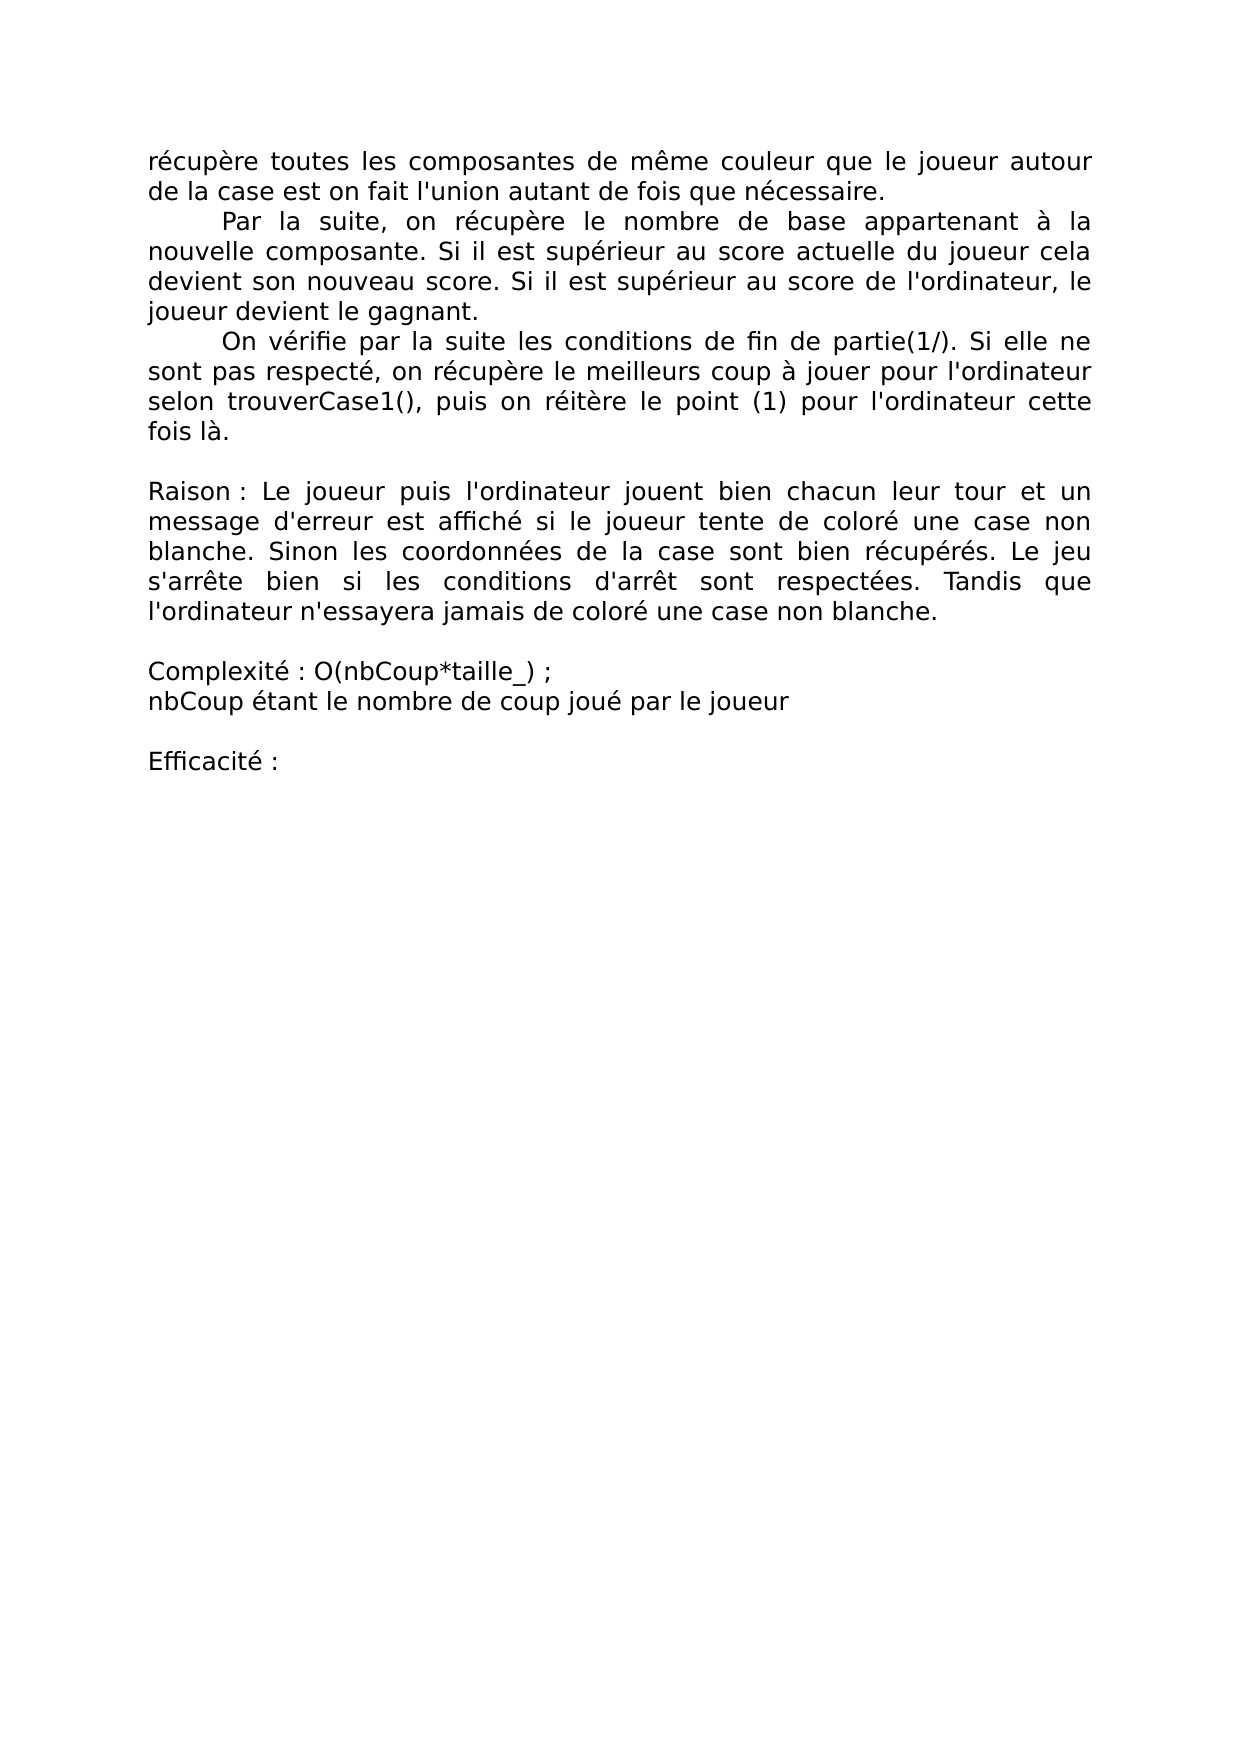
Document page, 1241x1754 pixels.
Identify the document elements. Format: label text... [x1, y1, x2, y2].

text On vérifie par la suite les conditions de fin de partie(1/). Si elle ne sont pas respecté, on récupère le meilleurs coup à jouer pour l'ordinateur selon trouverCase1(), puis on réitère le point (1) pour l'ordinateur cette fois là. [148, 328, 1093, 447]
text récupère toutes les composantes de même couleur que le joueur autour de la case est on fait l'union autant de fois que nécessaire. [148, 148, 1093, 207]
text nbCoup étant le nombre de coup joué par le joueur [148, 688, 1093, 717]
text Complexité : O(nbCoup*taille_) ; [148, 658, 1093, 687]
text Efficacité : [148, 748, 1093, 777]
text Raison : Le joueur puis l'ordinateur jouent bien chacun leur tour et un message d'erreur est affiché si le joueur tente de coloré une case non blanche. Sinon les coordonnées de la case sont bien récupérés. Le jeu s'arrête bien si les conditions d'arrêt sont respectées. Tandis que l'ordinateur n'essayera jamais de coloré une case non blanche. [148, 478, 1093, 627]
text Par la suite, on récupère le nombre de base appartenant à la nouvelle composante. Si il est supérieur au score actuelle du joueur cela devient son nouveau score. Si il est supérieur au score de l'ordinateur, le joueur devient le gagnant. [148, 208, 1093, 327]
